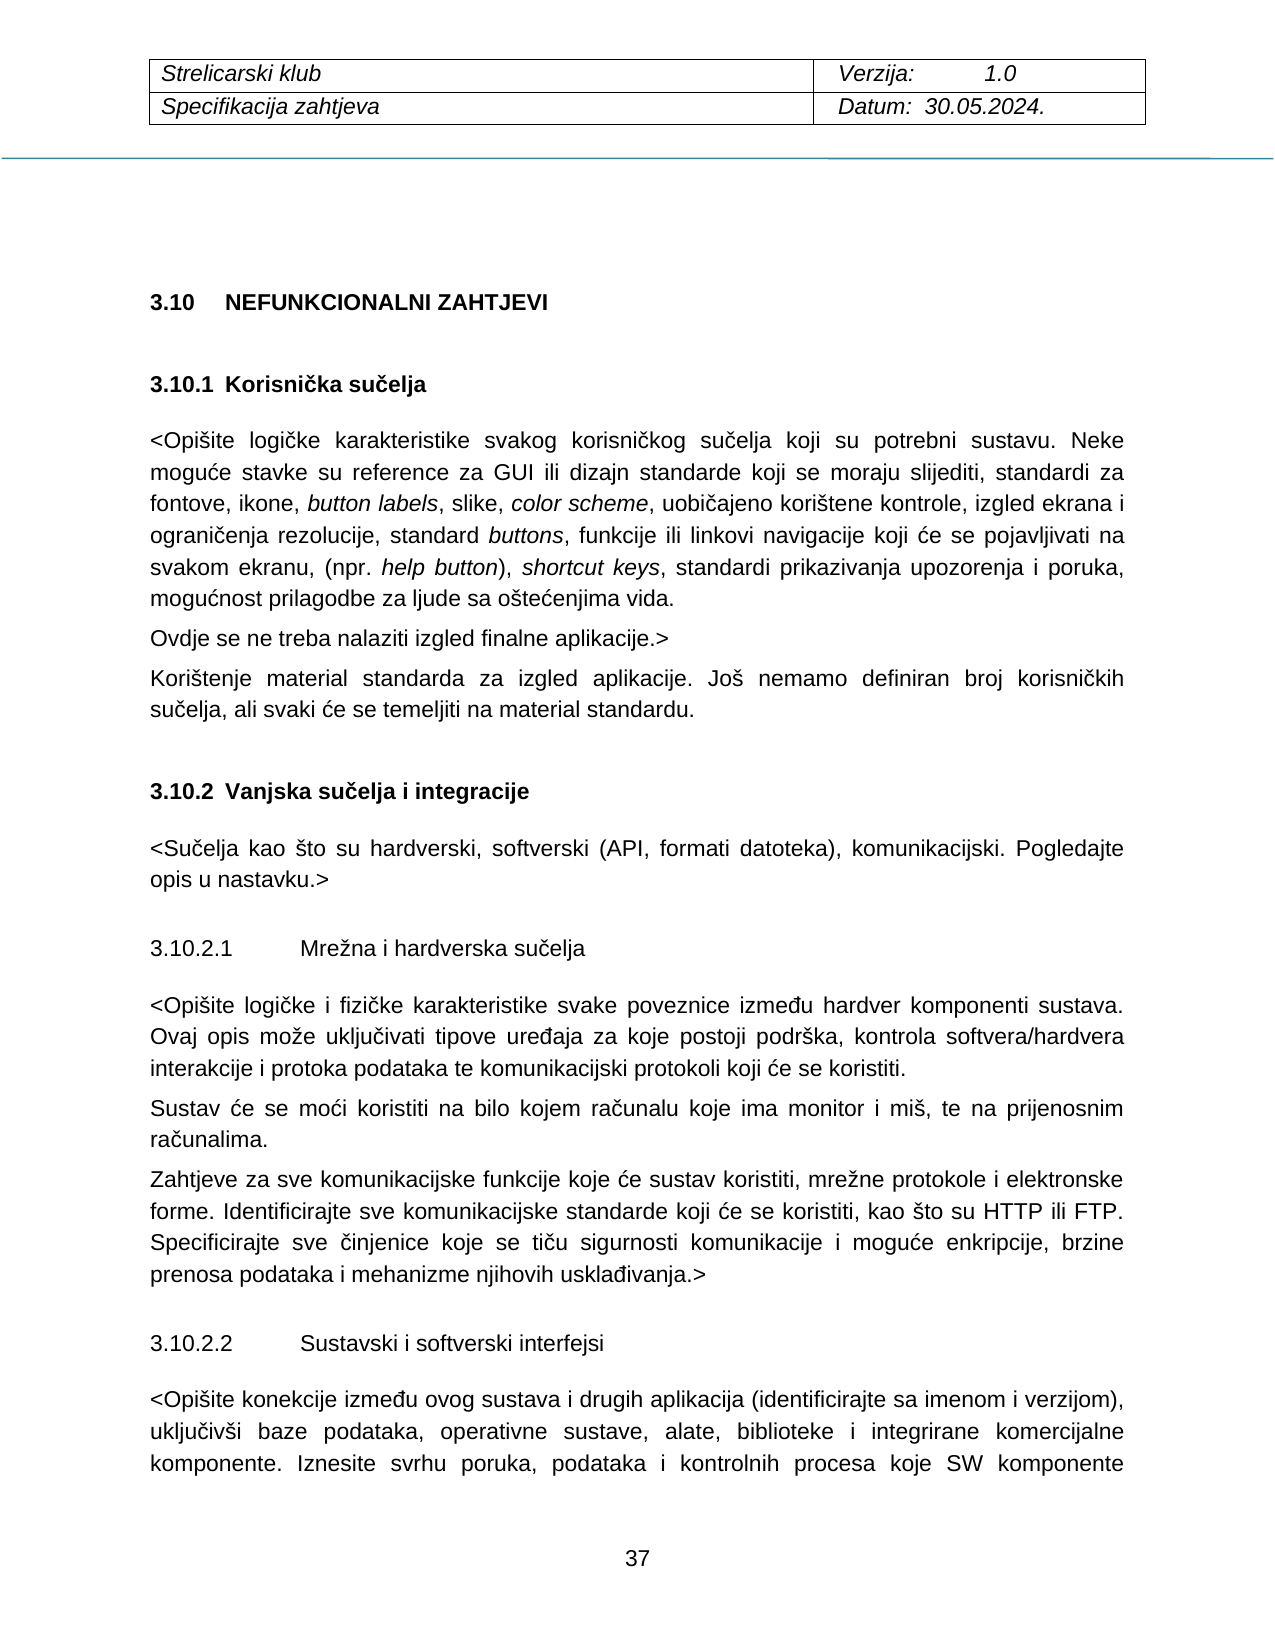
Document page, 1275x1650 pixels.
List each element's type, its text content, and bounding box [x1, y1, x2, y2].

text Zahtjeve za sve komunikacijske funkcije koje će sustav koristiti, mrežne protokole i elektronske forme. Identificirajte sve komunikacijske standarde koji će se koristiti, kao što su HTTP ili FTP. Specificirajte sve činjenice koje se tiču sigurnosti komunikacije i moguće enkripcije, brzine prenosa podataka i mehanizme njihovih usklađivanja.> [150, 1166, 1125, 1287]
text Sustav će se moći koristiti na bilo kojem računalu koje ima monitor i miš, te na prijenosnim računalima. [150, 1095, 1125, 1153]
subtitle Mrežna i hardverska sučelja [150, 935, 1125, 961]
text <Opišite logičke i fizičke karakteristike svake poveznice između hardver komponenti sustava. Ovaj opis može uključivati tipove uređaja za koje postoji podrška, kontrola softvera/hardvera interakcije i protoka podataka te komunikacijski protokoli koji će se koristiti. [150, 992, 1125, 1081]
subtitle Korisnička sučelja [150, 371, 1125, 397]
subtitle Vanjska sučelja i integracije [150, 778, 1125, 804]
text <Sučelja kao što su hardverski, softverski (API, formati datoteka), komunikacijski. Pogledajte opis u nastavku.> [150, 834, 1125, 892]
text Korištenje material standarda za izgled aplikacije. Još nemamo definiran broj korisničkih sučelja, ali svaki će se temeljiti na material standardu. [150, 665, 1125, 723]
text <Opišite logičke karakteristike svakog korisničkog sučelja koji su potrebni sustavu. Neke moguće stavke su reference za GUI ili dizajn standarde koji se moraju slijediti, standardi za fontove, ikone, button labels, slike, color scheme, uobičajeno korištene kontrole, izgled ekrana i ograničenja rezolucije, standard buttons, funkcije ili linkovi navigacije koji će se pojavljivati na svakom ekranu, (npr. help button), shortcut keys, standardi prikazivanja upozorenja i poruka, mogućnost prilagodbe za ljude sa oštećenjima vida. [150, 427, 1125, 611]
subtitle Nefunkcionalni zahtjevi [150, 289, 1125, 315]
subtitle Sustavski i softverski interfejsi [150, 1330, 1125, 1356]
text <Opišite konekcije između ovog sustava i drugih aplikacija (identificirajte sa imenom i verzijom), uključivši baze podataka, operativne sustave, alate, biblioteke i integrirane komercijalne komponente. Iznesite svrhu poruka, podataka i kontrolnih procesa koje SW komponente [150, 1386, 1125, 1476]
text Ovdje se ne treba nalaziti izgled finalne aplikacije.> [150, 625, 1125, 651]
